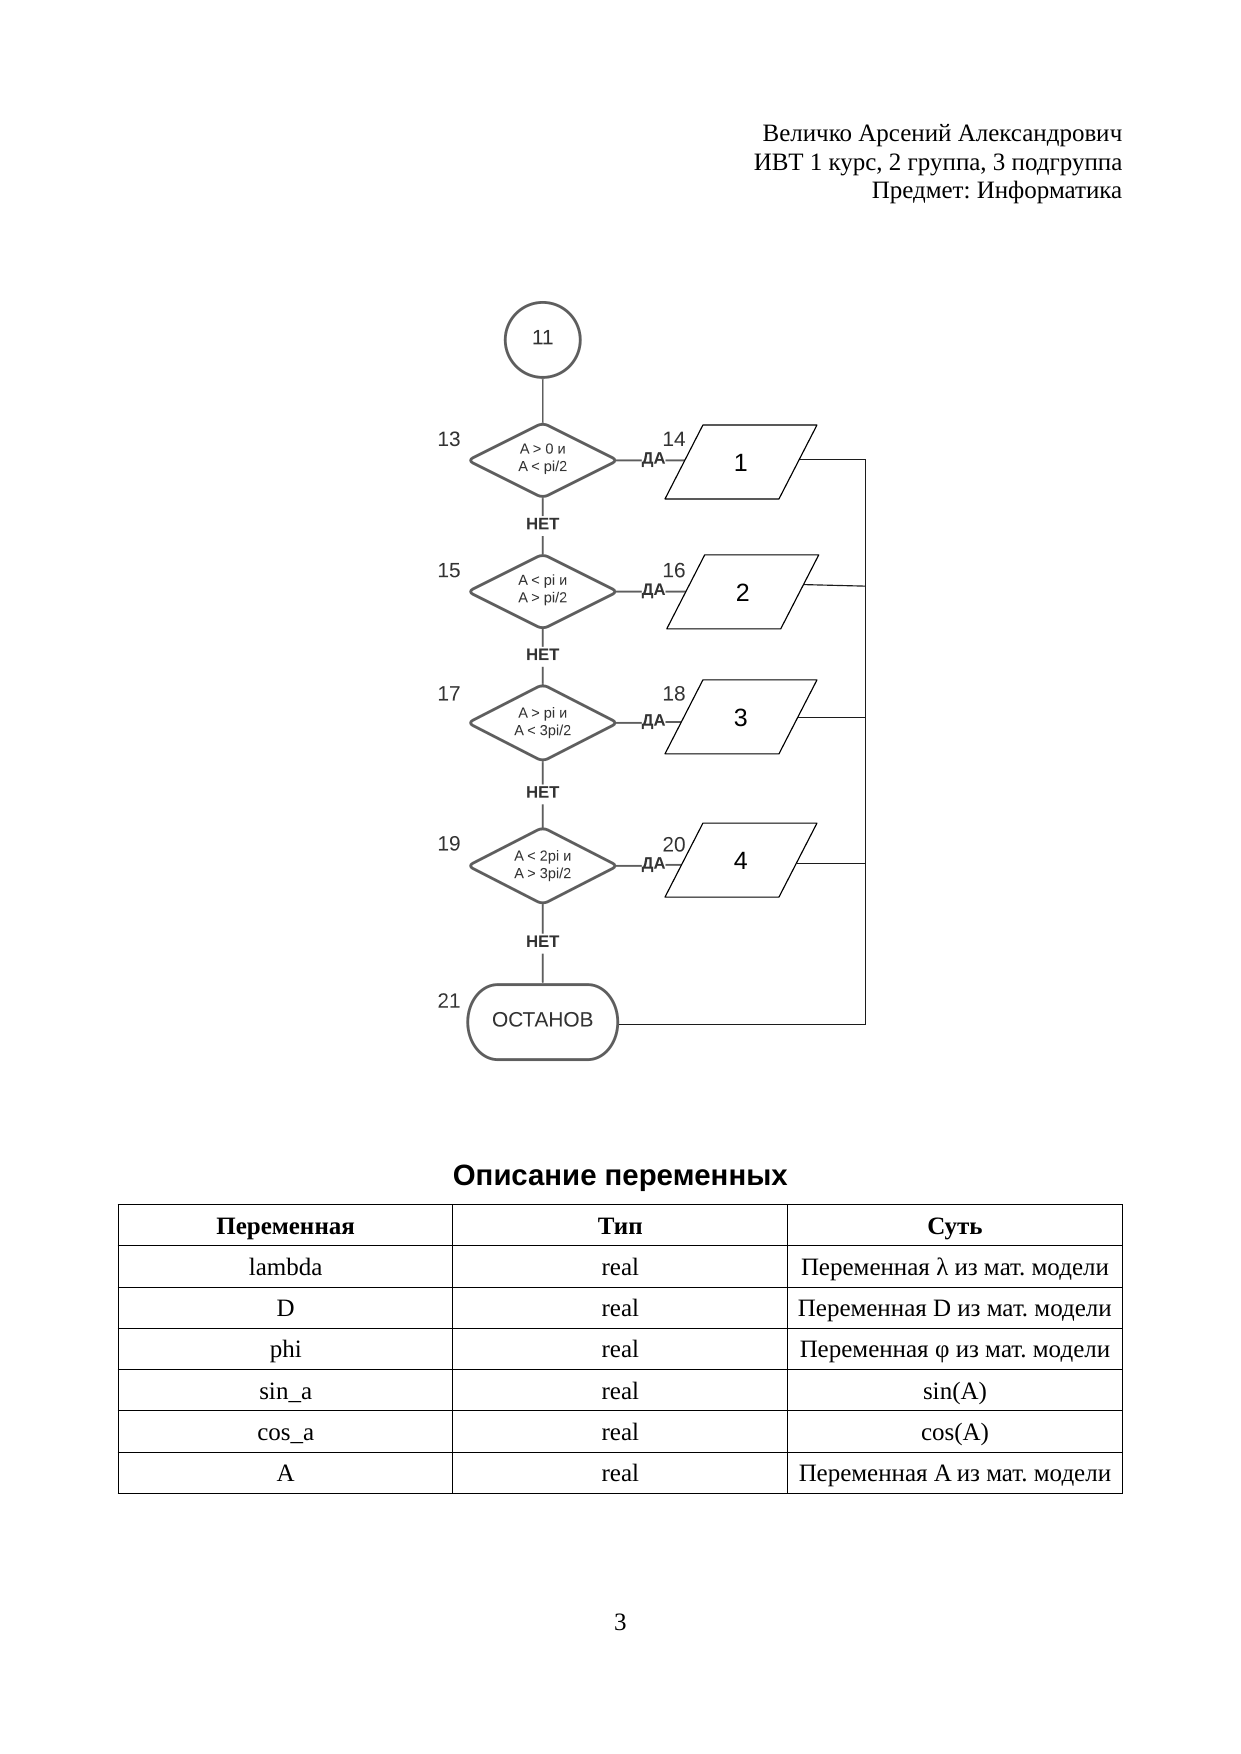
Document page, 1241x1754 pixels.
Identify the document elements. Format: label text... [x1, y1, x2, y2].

table_cell cos_a [119, 1411, 452, 1452]
table_cell real [453, 1329, 787, 1369]
table_cell A [119, 1453, 452, 1493]
table_cell lambda [119, 1246, 452, 1287]
table_header Переменная [119, 1205, 452, 1245]
table_cell sin(A) [788, 1370, 1122, 1410]
table_cell cos(A) [788, 1411, 1122, 1452]
table_cell Переменная D из мат. модели [788, 1288, 1122, 1328]
table_cell Переменная λ из мат. модели [788, 1246, 1122, 1287]
subtitle Описание переменных [118, 1158, 1122, 1192]
table_cell Переменная A из мат. модели [788, 1453, 1122, 1493]
table_cell real [453, 1453, 787, 1493]
table_cell D [119, 1288, 452, 1328]
table_cell real [453, 1370, 787, 1410]
table_header Суть [788, 1205, 1122, 1245]
table_cell sin_a [119, 1370, 452, 1410]
table_cell real [453, 1288, 787, 1328]
table_cell phi [119, 1329, 452, 1369]
table_header Тип [453, 1205, 787, 1245]
table_cell real [453, 1411, 787, 1452]
picture [392, 264, 880, 1097]
table_cell Переменная φ из мат. модели [788, 1329, 1122, 1369]
table_cell real [453, 1246, 787, 1287]
